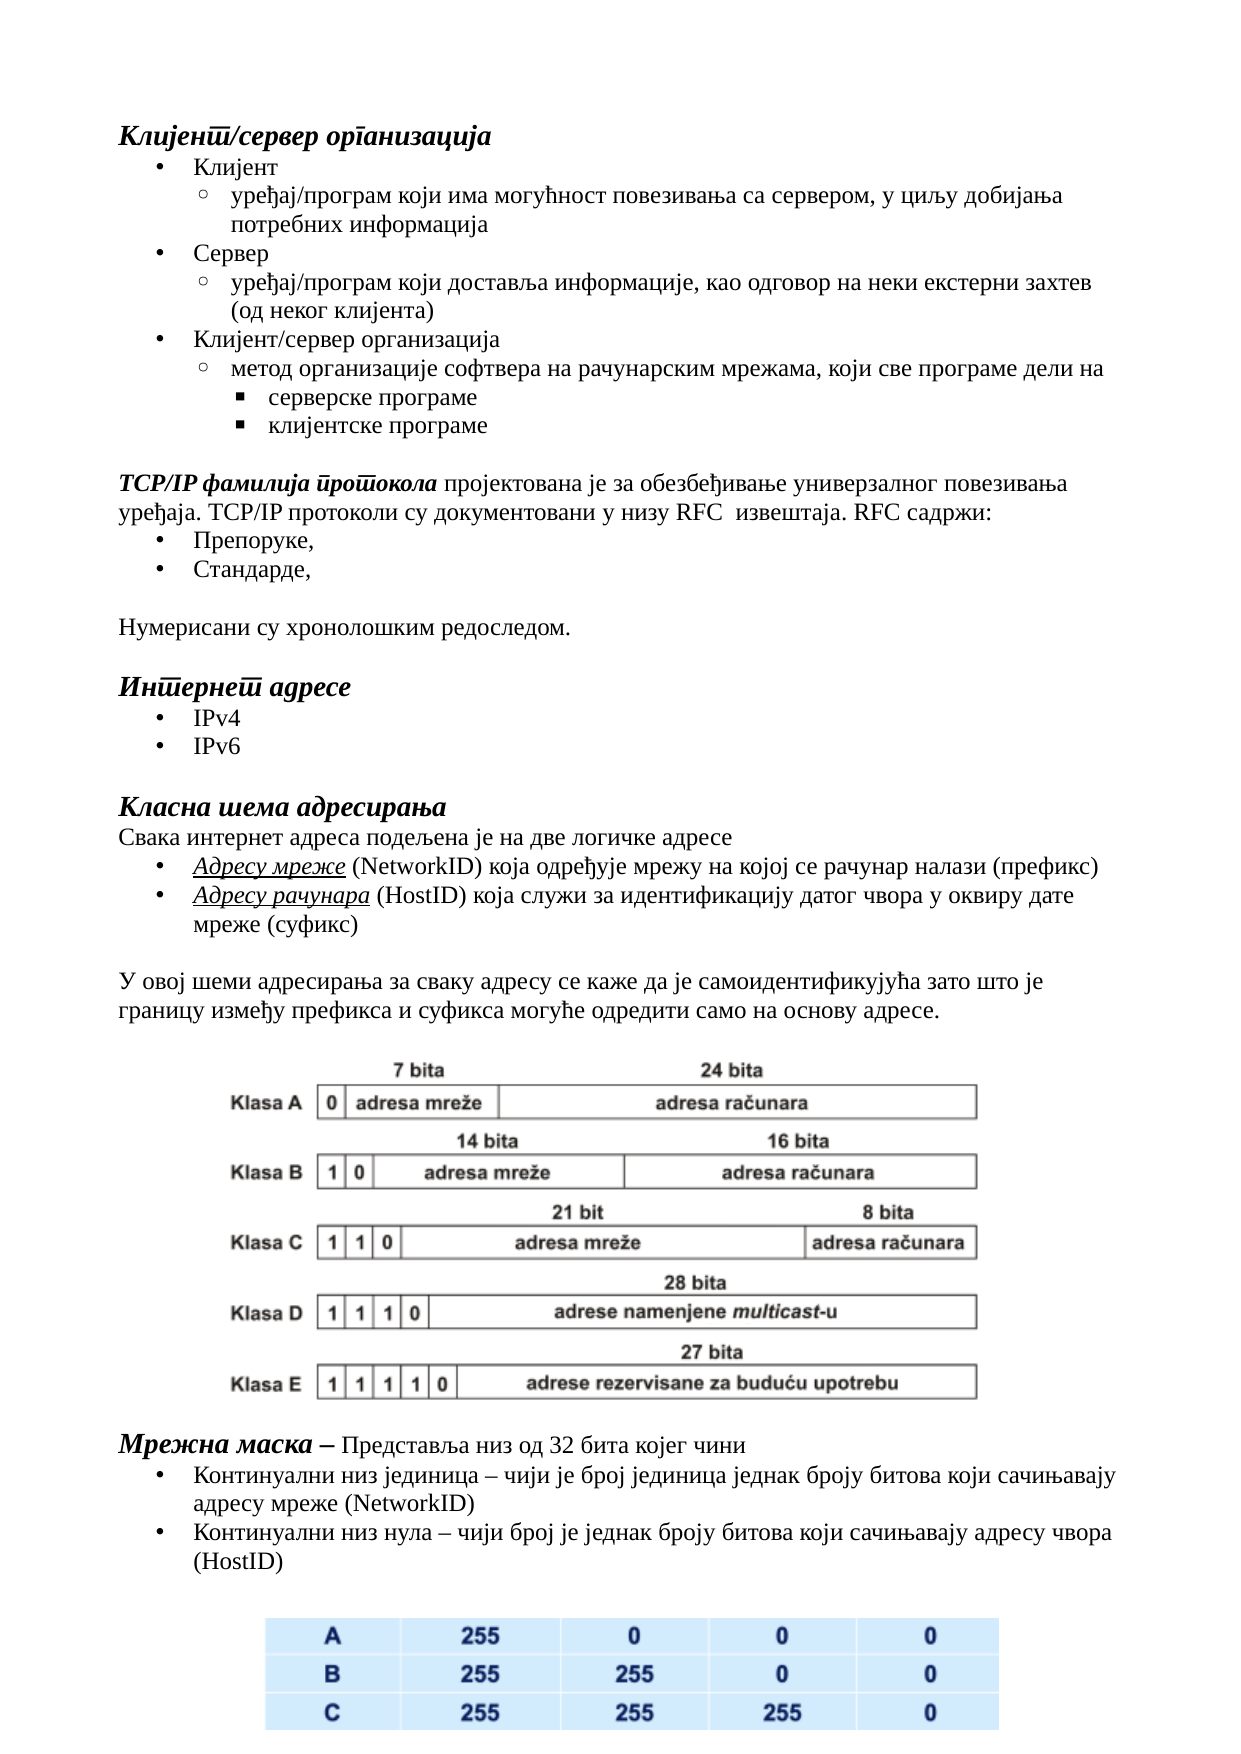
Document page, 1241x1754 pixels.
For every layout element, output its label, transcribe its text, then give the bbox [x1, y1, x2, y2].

list уређај/програм који доставља информације, као одговор на неки екстерни захтев (од неког клијента) [193, 267, 1122, 324]
text Класна шема адресирања [118, 789, 1122, 822]
list Континуални низ јединица – чији је број јединица једнак броју битова који сачињавају адресу мреже (NetworkID) [156, 1460, 1122, 1517]
picture [263, 1618, 999, 1730]
picture [217, 1050, 995, 1425]
text Интернет адресе [118, 669, 1122, 703]
list серверске програме [231, 382, 1122, 410]
list Континуални низ нула – чији број је једнак броју битова који сачињавају адресу чвора (HostID) [156, 1517, 1122, 1575]
text У овој шеми адресирања за сваку адресу се каже да је самоидентификујућа зато што је границу између префикса и суфикса могуће одредити само на основу адресе. [118, 966, 1122, 1024]
text Клијент/сервер организација [118, 118, 1122, 152]
list Адресу мреже (NetworkID) која одређује мрежу на којој се рачунар налази (префикс) [156, 851, 1122, 880]
list уређај/програм који има могућност повезивања са сервером, у циљу добијања потребних информација [193, 180, 1122, 238]
list метод организације софтвера на рачунарским мрежама, који све програме дели на [193, 353, 1122, 382]
list Адресу рачунара (HostID) која служи за идентификацију датог чвора у оквиру дате мреже (суфикс) [156, 880, 1122, 937]
list клијентске програме [231, 410, 1122, 439]
text Мрежна маска – Представља низ од 32 бита којег чини [118, 1426, 1122, 1460]
list IPv4 [156, 703, 1122, 731]
list Препоруке, [156, 525, 1122, 554]
text Нумерисани су хронолошким редоследом. [118, 612, 1122, 640]
list Клијент [156, 152, 1122, 180]
text TCP/IP фамилија протокола пројектована је за обезбеђивање универзалног повезивања уређаја. TCP/IP протоколи су документовани у низу RFC извештаја. RFC садржи: [118, 468, 1122, 525]
text Свака интернет адреса подељена је на две логичке адресе [118, 822, 1122, 851]
list IPv6 [156, 731, 1122, 760]
list Сервер [156, 238, 1122, 267]
list Клијент/сервер организација [156, 324, 1122, 353]
list Стандарде, [156, 554, 1122, 583]
